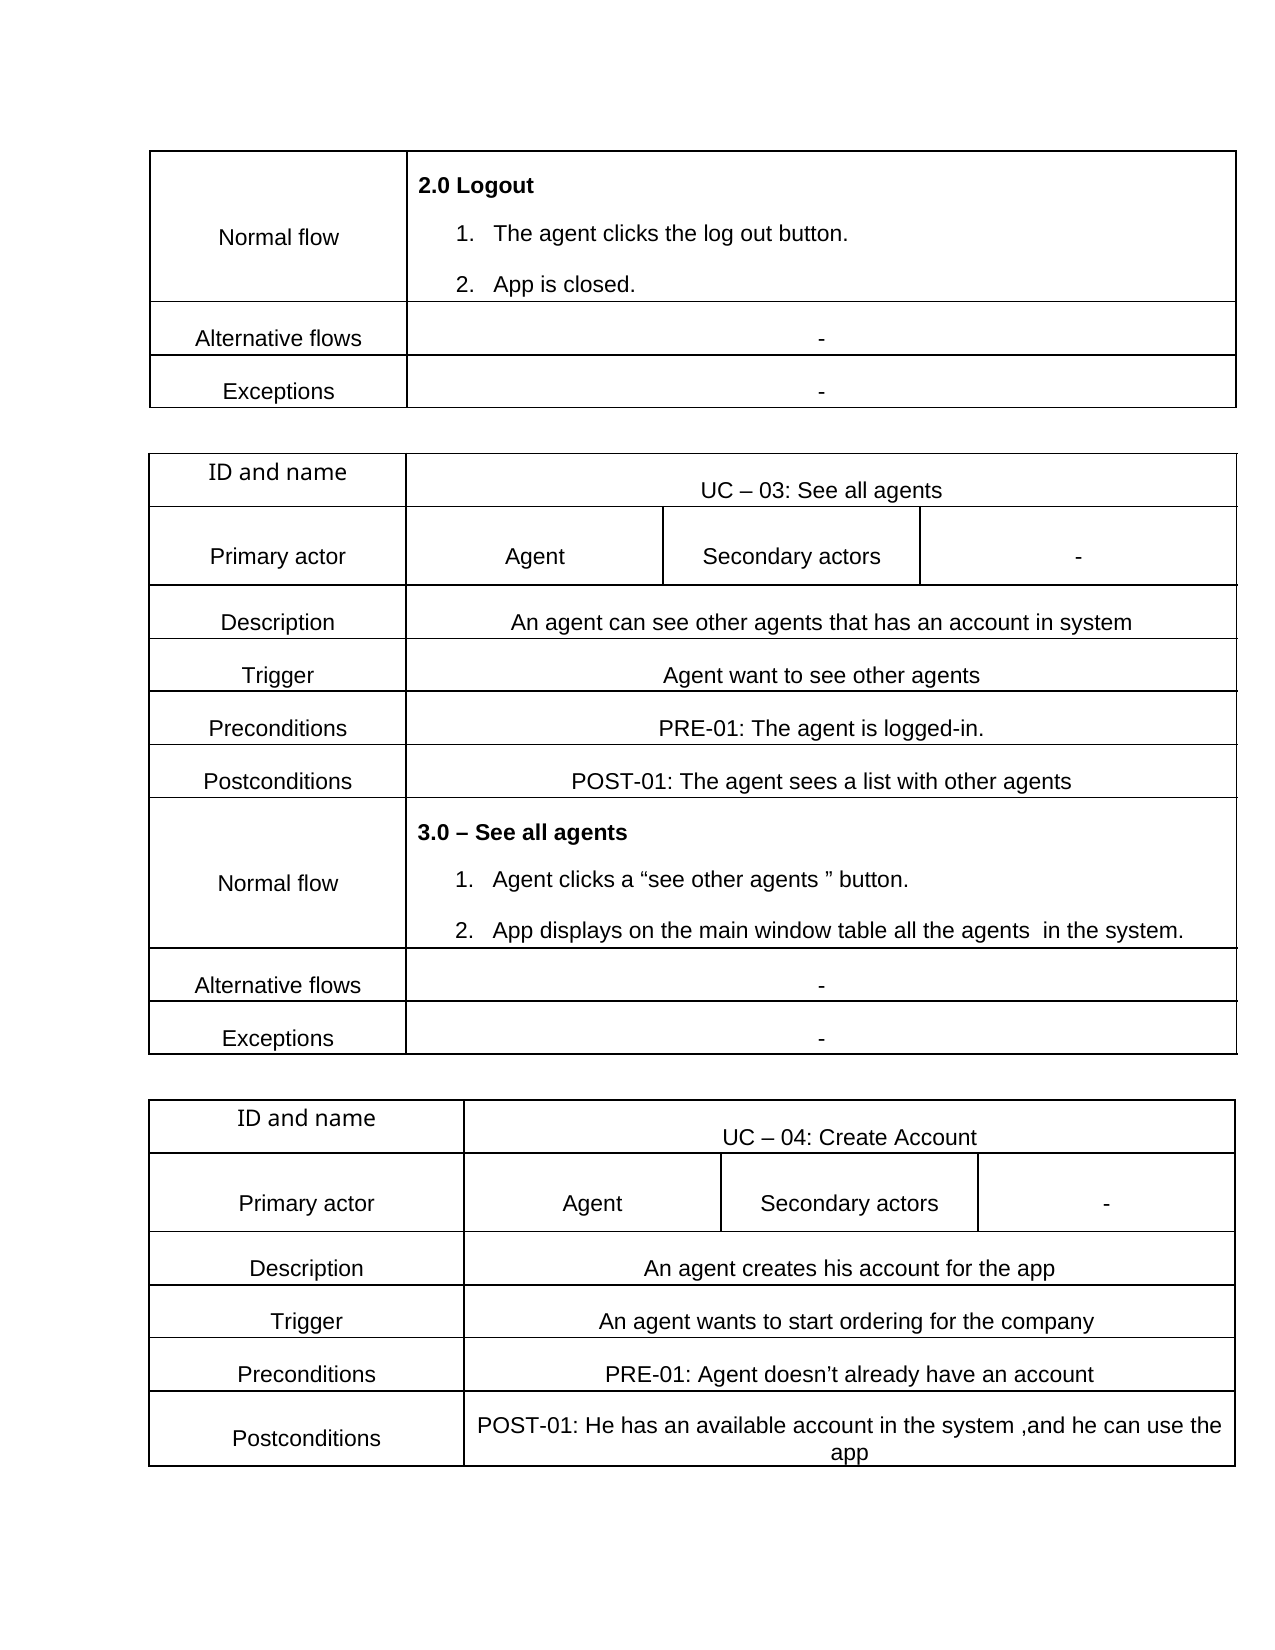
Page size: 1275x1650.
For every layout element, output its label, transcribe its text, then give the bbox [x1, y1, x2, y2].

table_cell - [408, 302, 1235, 354]
table_cell Exceptions [150, 1002, 405, 1053]
table_cell Postconditions [150, 1392, 463, 1465]
table_cell PRE-01: The agent is logged-in. [407, 692, 1236, 743]
table_cell PRE-01: Agent doesn’t already have an account [465, 1338, 1234, 1390]
table_header UC – 03: See all agents [407, 454, 1236, 506]
table_header UC – 04: Create Account [465, 1101, 1234, 1152]
table_cell POST-01: The agent sees a list with other agents [407, 745, 1236, 796]
table_cell Primary actor [150, 1154, 463, 1231]
table_cell Preconditions [150, 692, 405, 743]
table_cell Trigger [150, 1286, 463, 1337]
table_cell An agent creates his account for the app [465, 1232, 1234, 1284]
table_cell Postconditions [150, 745, 405, 796]
table_cell Agent want to see other agents [407, 639, 1236, 690]
table_cell - [921, 507, 1236, 584]
table_header ID and name [150, 1101, 463, 1152]
table_cell 3.0 – See all agents Agent clicks a “see other agents ” button. App displays on the main window table all the agents in the system. [407, 798, 1236, 947]
table_cell Secondary actors [664, 507, 919, 584]
table_cell POST-01: He has an available account in the system ,and he can use the app [465, 1392, 1234, 1465]
table_cell Trigger [150, 639, 405, 690]
table_cell Normal flow [151, 152, 406, 301]
table_cell Agent [465, 1154, 720, 1231]
table_cell Normal flow [150, 798, 405, 947]
table_cell - [407, 949, 1236, 1000]
table_cell An agent can see other agents that has an account in system [407, 586, 1236, 637]
table_cell Exceptions [151, 356, 406, 407]
table_cell An agent wants to start ordering for the company [465, 1286, 1234, 1337]
table_cell Description [150, 1232, 463, 1284]
table_cell Preconditions [150, 1338, 463, 1390]
table_cell 2.0 Logout The agent clicks the log out button. App is closed. [408, 152, 1235, 301]
table_cell Description [150, 586, 405, 637]
table_cell - [979, 1154, 1234, 1231]
table_cell Alternative flows [151, 302, 406, 354]
table_cell Primary actor [150, 507, 405, 584]
table_header ID and name [150, 454, 405, 506]
table_cell - [408, 356, 1235, 407]
table_cell - [407, 1002, 1236, 1053]
table_cell Alternative flows [150, 949, 405, 1000]
table_cell Secondary actors [722, 1154, 977, 1231]
table_cell Agent [407, 507, 662, 584]
